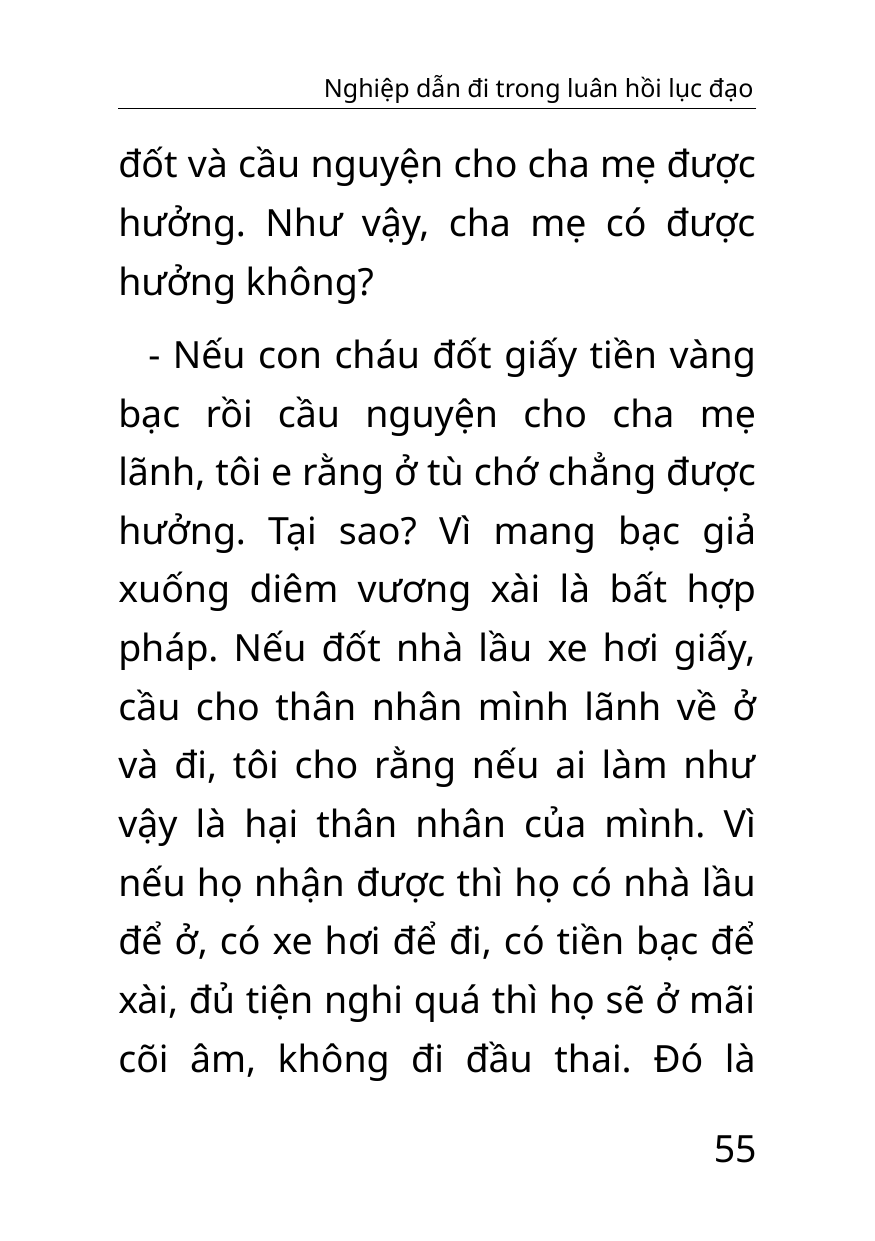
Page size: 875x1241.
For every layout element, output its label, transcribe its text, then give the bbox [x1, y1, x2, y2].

text đốt và cầu nguyện cho cha mẹ được hưởng. Như vậy, cha mẹ có được hưởng không? [118, 138, 756, 306]
text - Nếu con cháu đốt giấy tiền vàng bạc rồi cầu nguyện cho cha mẹ lãnh, tôi e rằng ở tù chớ chẳng được hưởng. Tại sao? Vì mang bạc giả xuống diêm vương xài là bất hợp pháp. Nếu đốt nhà lầu xe hơi giấy, cầu cho thân nhân mình lãnh về ở và đi, tôi cho rằng nếu ai làm như vậy là hại thân nhân của mình. Vì nếu họ nhận được thì họ có nhà lầu để ở, có xe hơi để đi, có tiền bạc để xài, đủ tiện nghi quá thì họ sẽ ở mãi cõi âm, không đi đầu thai. Đó là [118, 328, 756, 1083]
